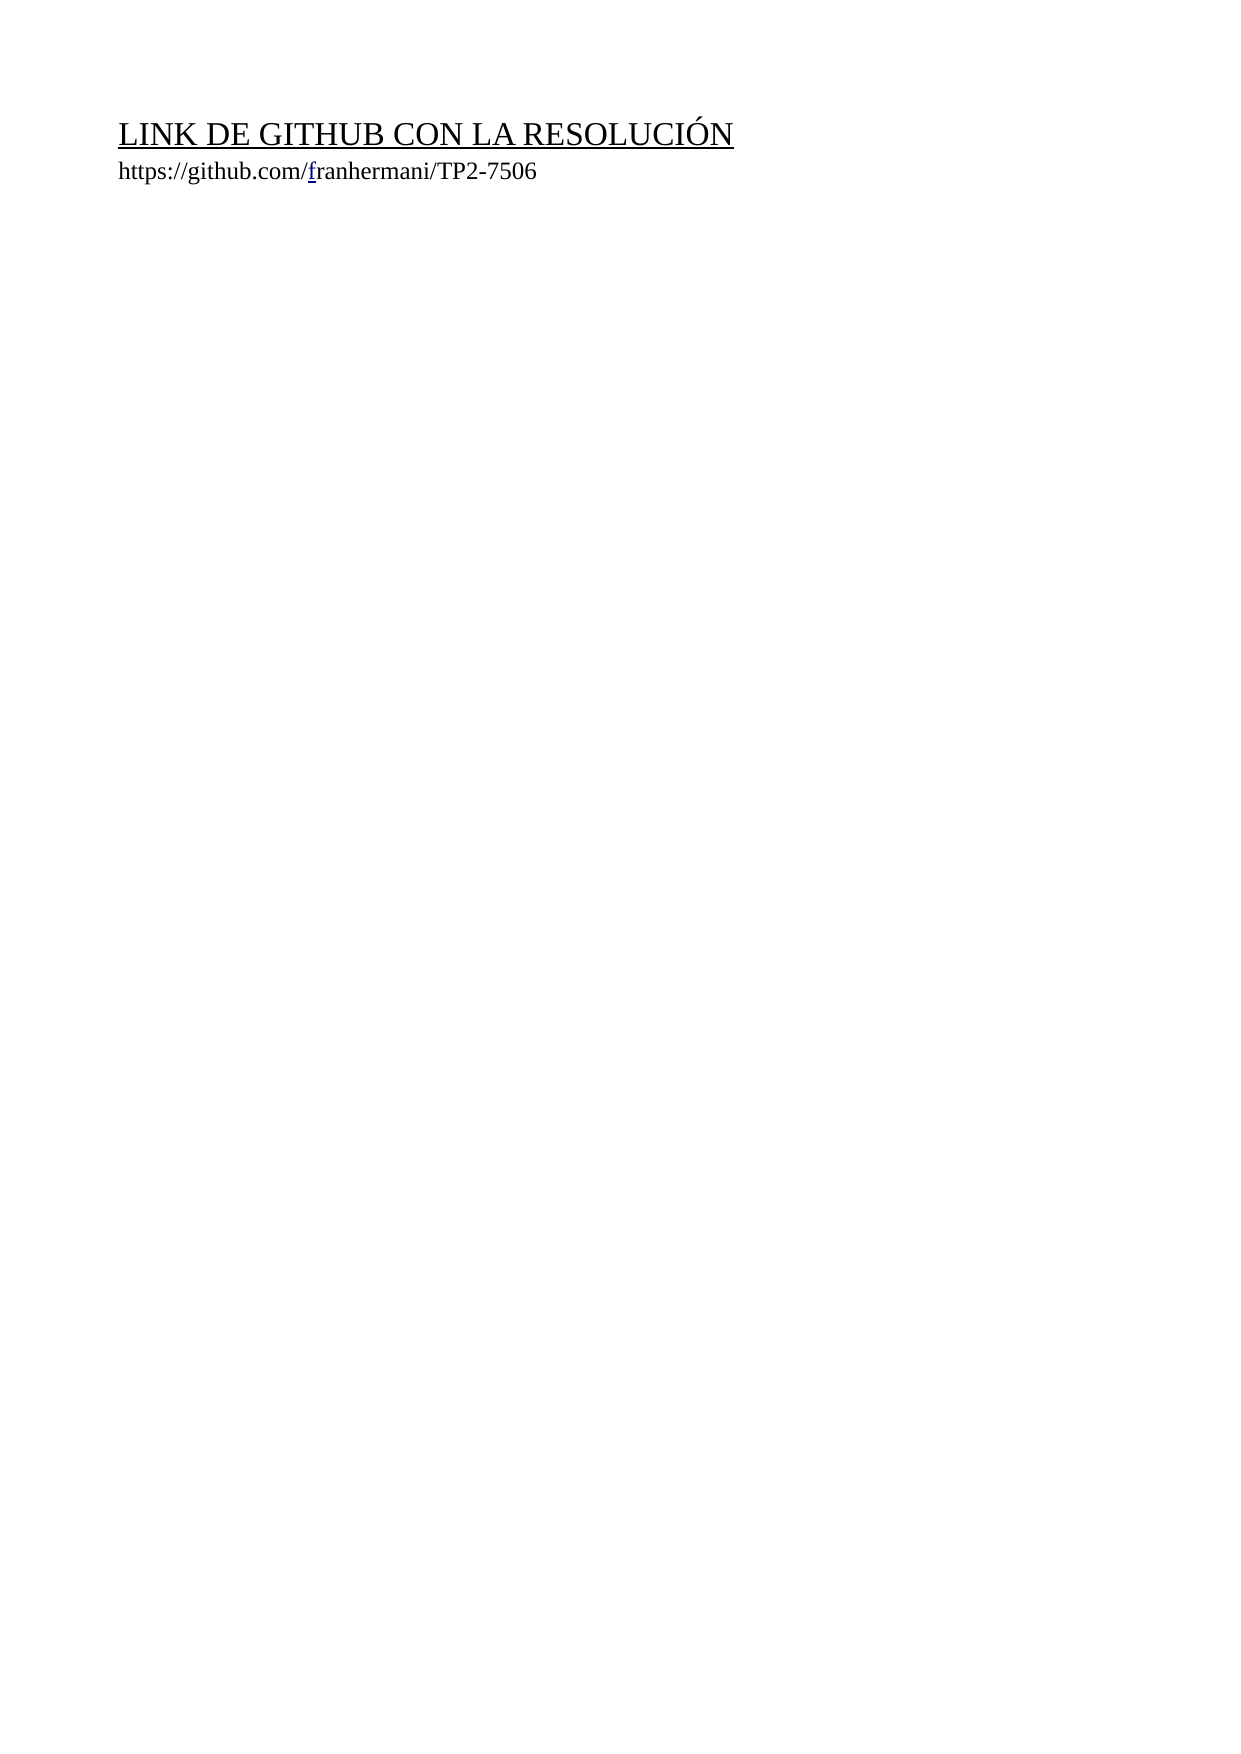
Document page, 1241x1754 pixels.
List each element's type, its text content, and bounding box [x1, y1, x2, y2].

text LINK DE GITHUB CON LA RESOLUCIÓN [118, 118, 1122, 152]
text https://github.com/franhermani/TP2-7506 [118, 152, 1122, 186]
